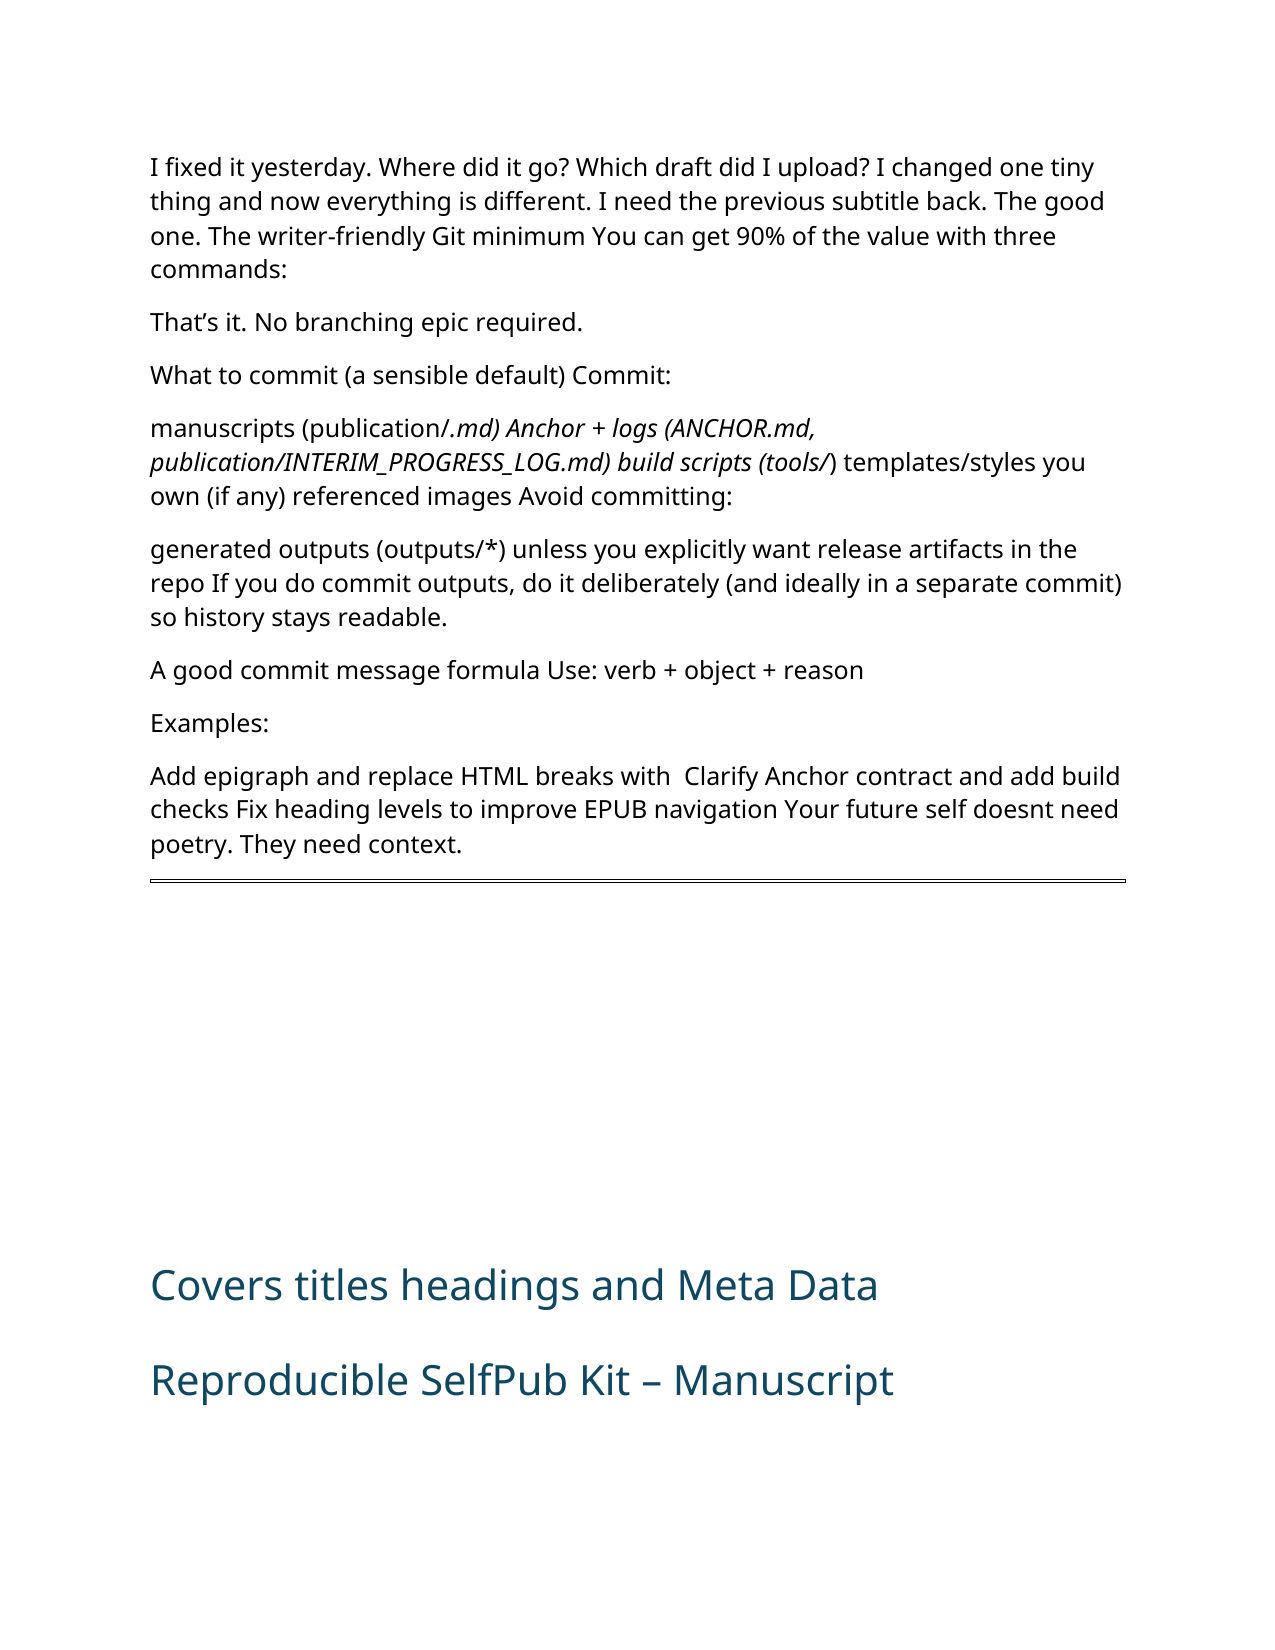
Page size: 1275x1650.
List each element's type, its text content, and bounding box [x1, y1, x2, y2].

text I fixed it yesterday. Where did it go? Which draft did I upload? I changed one tiny thing and now everything is different. I need the previous subtitle back. The good one. The writer-friendly Git minimum You can get 90% of the value with three commands: [150, 150, 1125, 286]
text A good commit message formula Use: verb + object + reason [150, 652, 1125, 687]
text generated outputs (outputs/*) unless you explicitly want release artifacts in the repo If you do commit outputs, do it deliberately (and ideally in a separate commit) so history stays readable. [150, 532, 1125, 634]
subtitle Covers titles headings and Meta Data [150, 1256, 1125, 1313]
text What to commit (a sensible default) Commit: [150, 358, 1125, 392]
text Add epigraph and replace HTML breaks with Clarify Anchor contract and add build checks Fix heading levels to improve EPUB navigation Your future self doesnt need poetry. They need context. [150, 758, 1125, 860]
text Examples: [150, 705, 1125, 739]
subtitle Reproducible SelfPub Kit – Manuscript [150, 1350, 1125, 1407]
text That’s it. No branching epic required. [150, 305, 1125, 339]
text manuscripts (publication/.md) Anchor + logs (ANCHOR.md, publication/INTERIM_PROGRESS_LOG.md) build scripts (tools/) templates/styles you own (if any) referenced images Avoid committing: [150, 411, 1125, 513]
